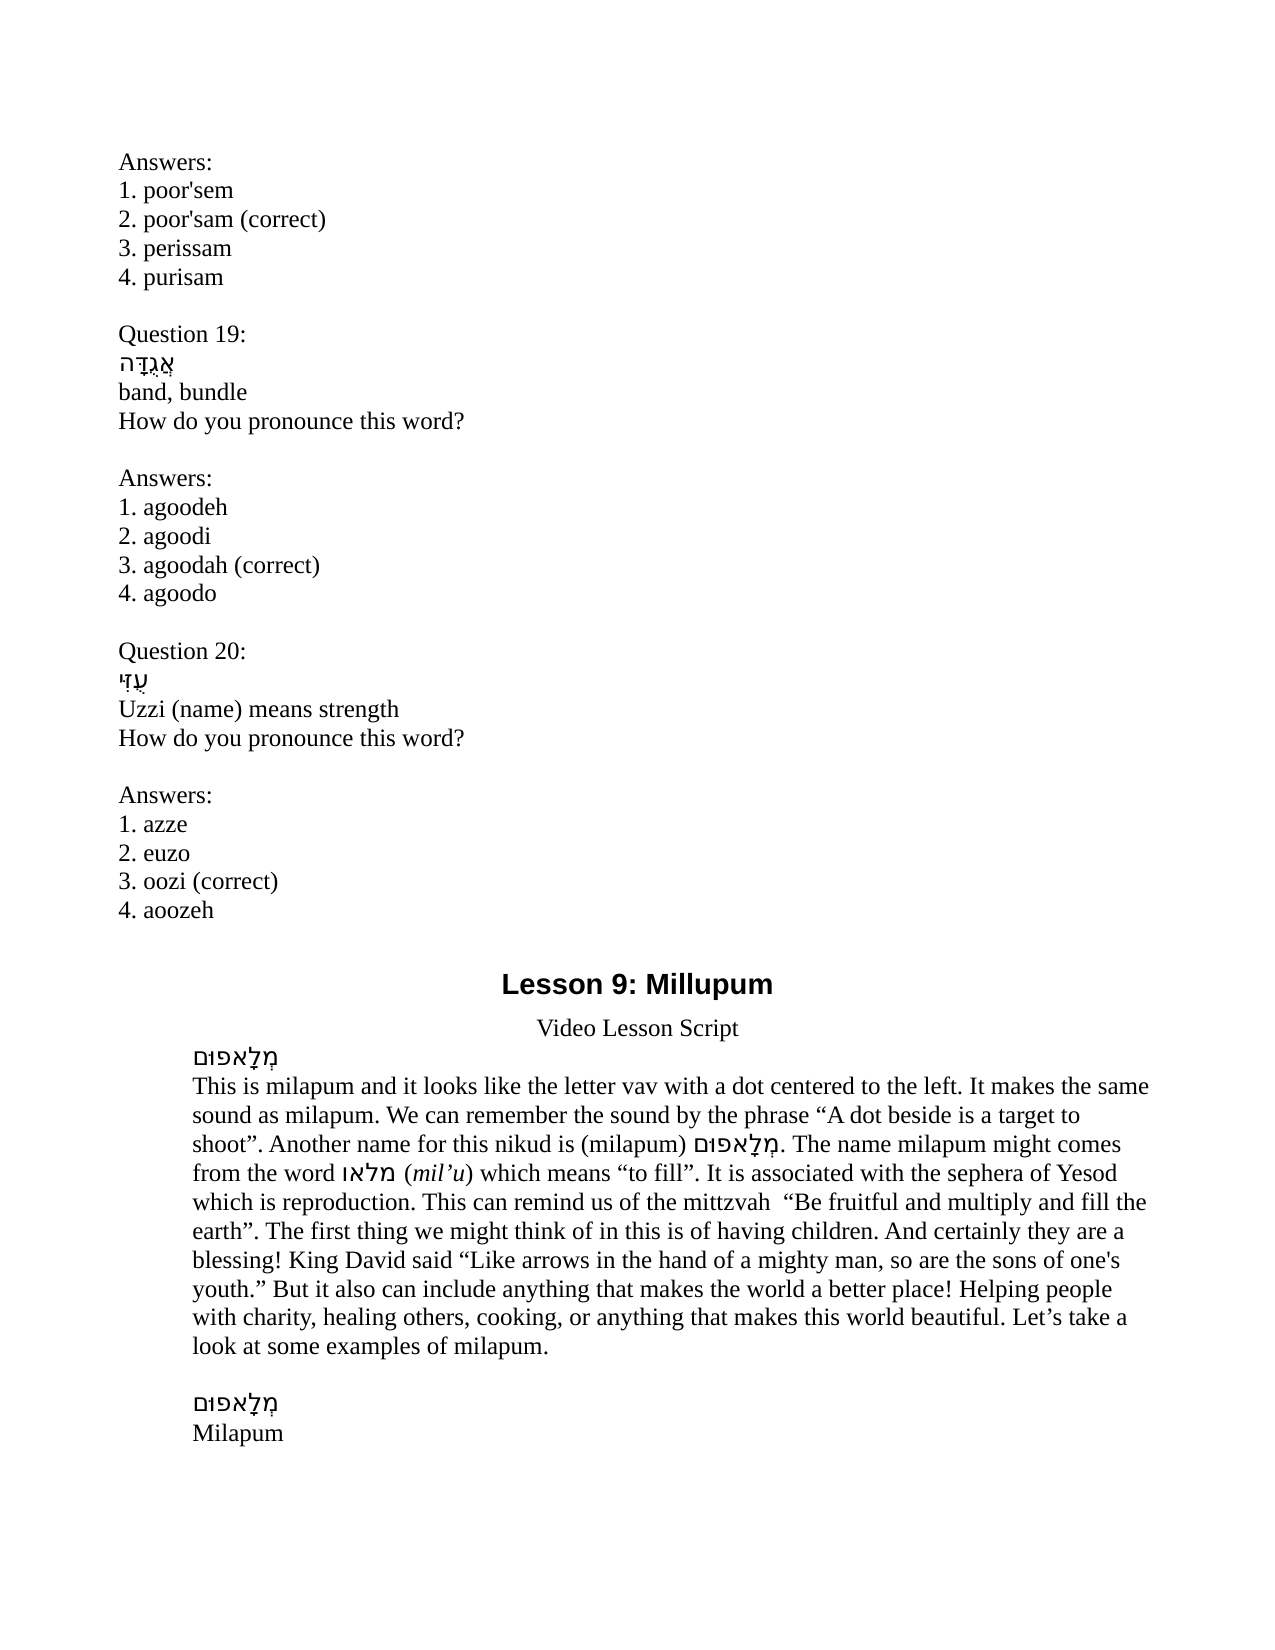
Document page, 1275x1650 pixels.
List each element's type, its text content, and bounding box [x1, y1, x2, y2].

text 1. azze [118, 809, 1157, 838]
text band, bundle [118, 377, 1157, 406]
text Video Lesson Script [118, 1013, 1157, 1042]
text 1. agoodeh [118, 492, 1157, 521]
text Answers: [118, 463, 1157, 492]
text Question 20: [118, 636, 1157, 665]
text 3. agoodah (correct) [118, 550, 1157, 578]
text This is milapum and it looks like the letter vav with a dot centered to the left. It makes the same sound as milapum. We can remember the sound by the phrase “A dot beside is a target to shoot”. Another name for this nikud is (milapum) מְלָאפוּם. The name milapum might comes from the word מלאו (mil’u) which means “to fill”. It is associated with the sephera of Yesod which is reproduction. This can remind us of the mittzvah “Be fruitful and multiply and fill the earth”. The first thing we might think of in this is of having children. And certainly they are a blessing! King David said “Like arrows in the hand of a mighty man, so are the sons of one's youth.” But it also can include anything that makes the world a better place! Helping people with charity, healing others, cooking, or anything that makes this world beautiful. Let’s take a look at some examples of milapum. [192, 1071, 1157, 1360]
text עֻזִּי [118, 665, 1157, 694]
text 4. agoodo [118, 578, 1157, 607]
text How do you pronounce this word? [118, 406, 1157, 435]
text Question 19: [118, 319, 1157, 348]
text 2. poor'sam (correct) [118, 204, 1157, 233]
text 2. euzo [118, 838, 1157, 866]
text 2. agoodi [118, 521, 1157, 550]
text 4. aoozeh [118, 895, 1157, 924]
text 1. poor'sem [118, 176, 1157, 204]
text How do you pronounce this word? [118, 723, 1157, 751]
text מְלָאפוּם [192, 1389, 1157, 1418]
text 3. perissam [118, 233, 1157, 262]
text Answers: [118, 147, 1157, 176]
text Uzzi (name) means strength [118, 694, 1157, 723]
text Milapum [192, 1418, 1157, 1447]
text Answers: [118, 780, 1157, 809]
text מְלָאפוּם‎ [118, 1042, 1157, 1071]
text אֲגֻדָּה [118, 348, 1157, 377]
subtitle Lesson 9: Millupum [118, 967, 1157, 1001]
text 3. oozi (correct) [118, 866, 1157, 895]
text 4. purisam [118, 262, 1157, 291]
